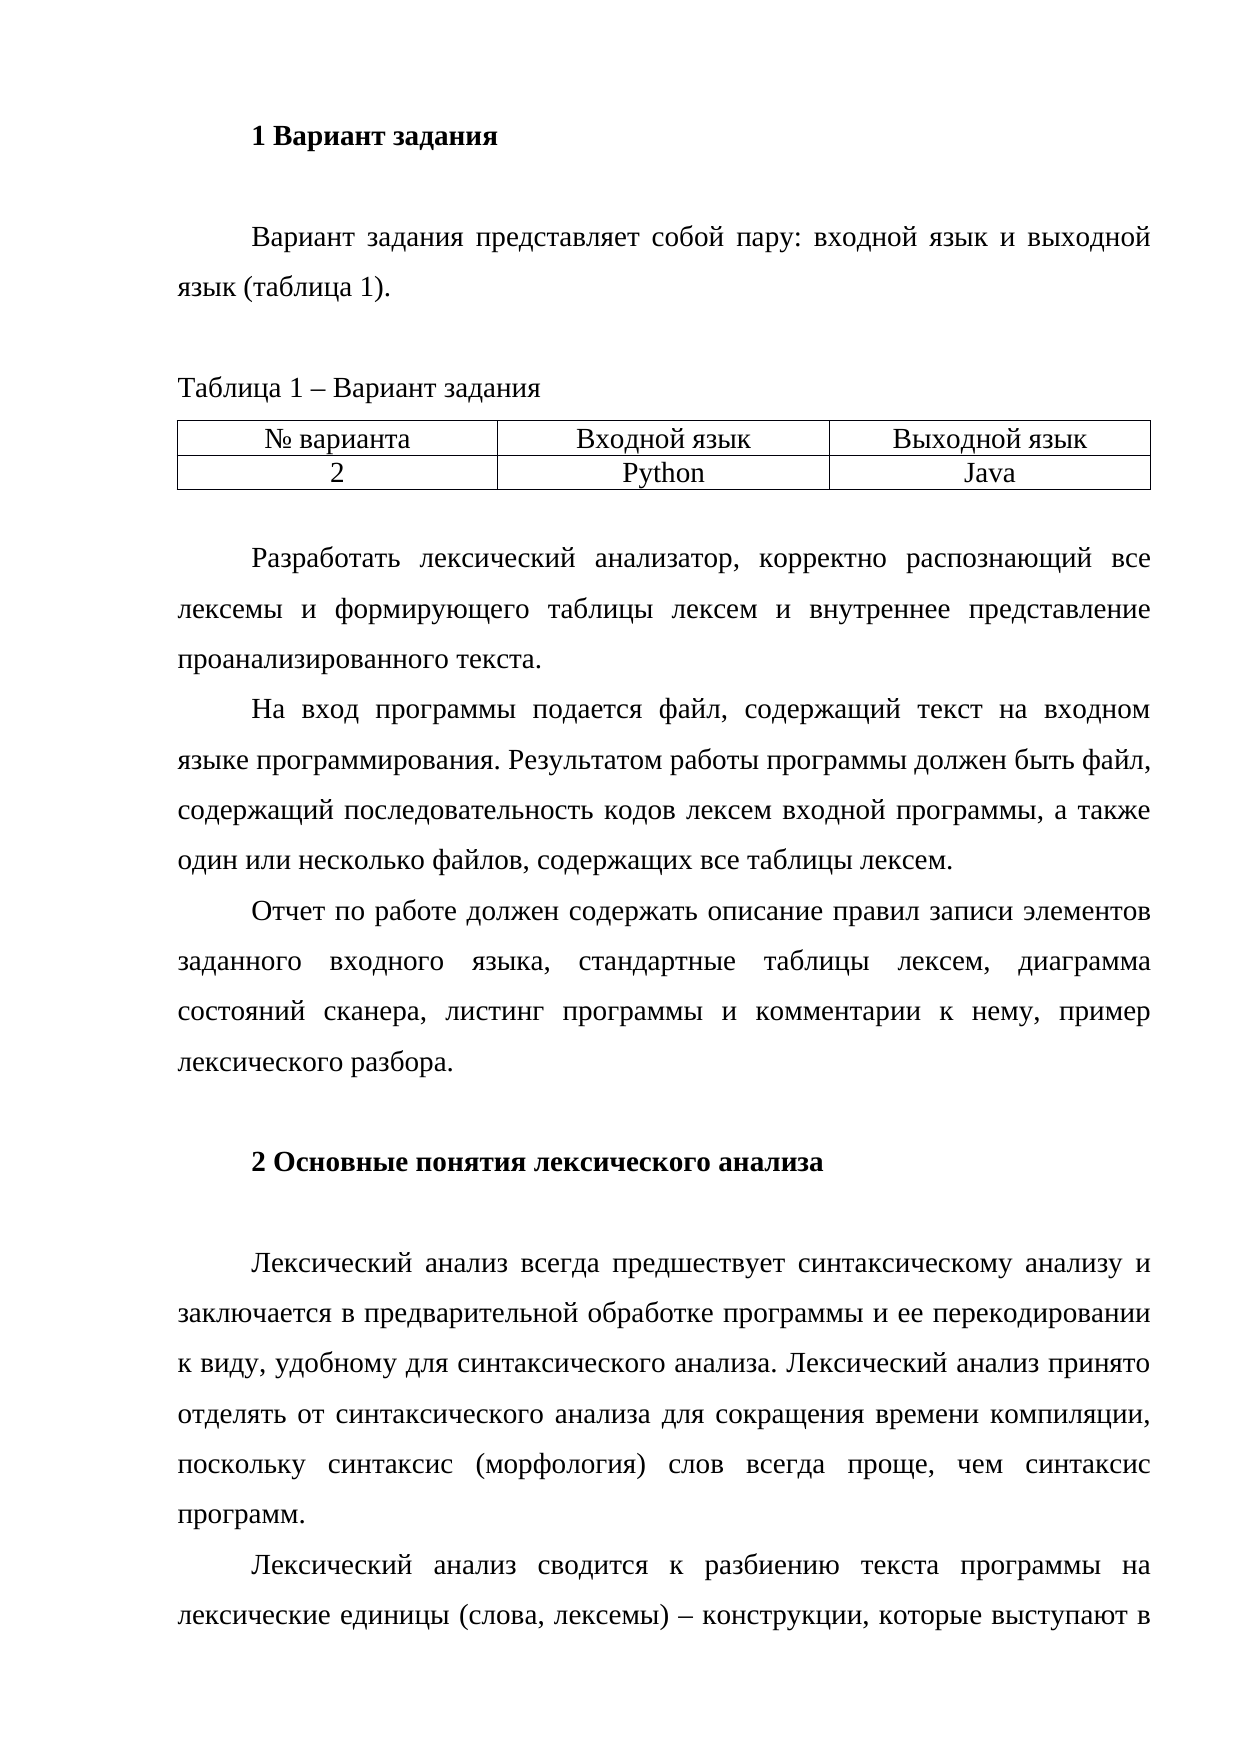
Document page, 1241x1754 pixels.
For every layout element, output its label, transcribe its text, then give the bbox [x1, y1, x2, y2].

table_header Выходной язык [830, 421, 1150, 454]
table_cell Java [830, 456, 1150, 489]
table_header Входной язык [498, 421, 829, 454]
text Отчет по работе должен содержать описание правил записи элементов заданного входного языка, стандартные таблицы лексем, диаграмма состояний сканера, листинг программы и комментарии к нему, пример лексического разбора. [177, 893, 1152, 1077]
subtitle 2 Основные понятия лексического анализа [177, 1144, 1152, 1178]
text Вариант задания представляет собой пару: входной язык и выходной язык (таблица 1). [177, 219, 1152, 303]
text Таблица 1 – Вариант задания [177, 370, 1152, 403]
text Лексический анализ сводится к разбиению текста программы на лексические единицы (слова, лексемы) – конструкции, которые выступают в [177, 1547, 1152, 1631]
subtitle 1 Вариант задания [177, 118, 1152, 152]
table_cell 2 [178, 456, 497, 489]
text Разработать лексический анализатор, корректно распознающий все лексемы и формирующего таблицы лексем и внутреннее представление проанализированного текста. [177, 541, 1152, 675]
text Лексический анализ всегда предшествует синтаксическому анализу и заключается в предварительной обработке программы и ее перекодировании к виду, удобному для синтаксического анализа. Лексический анализ принято отделять от синтаксического анализа для сокращения времени компиляции, поскольку синтаксис (морфология) слов всегда проще, чем синтаксис программ. [177, 1245, 1152, 1530]
table_header № варианта [178, 421, 497, 454]
text На вход программы подается файл, содержащий текст на входном языке программирования. Результатом работы программы должен быть файл, содержащий последовательность кодов лексем входной программы, а также один или несколько файлов, содержащих все таблицы лексем. [177, 691, 1152, 876]
table_cell Python [498, 456, 829, 489]
